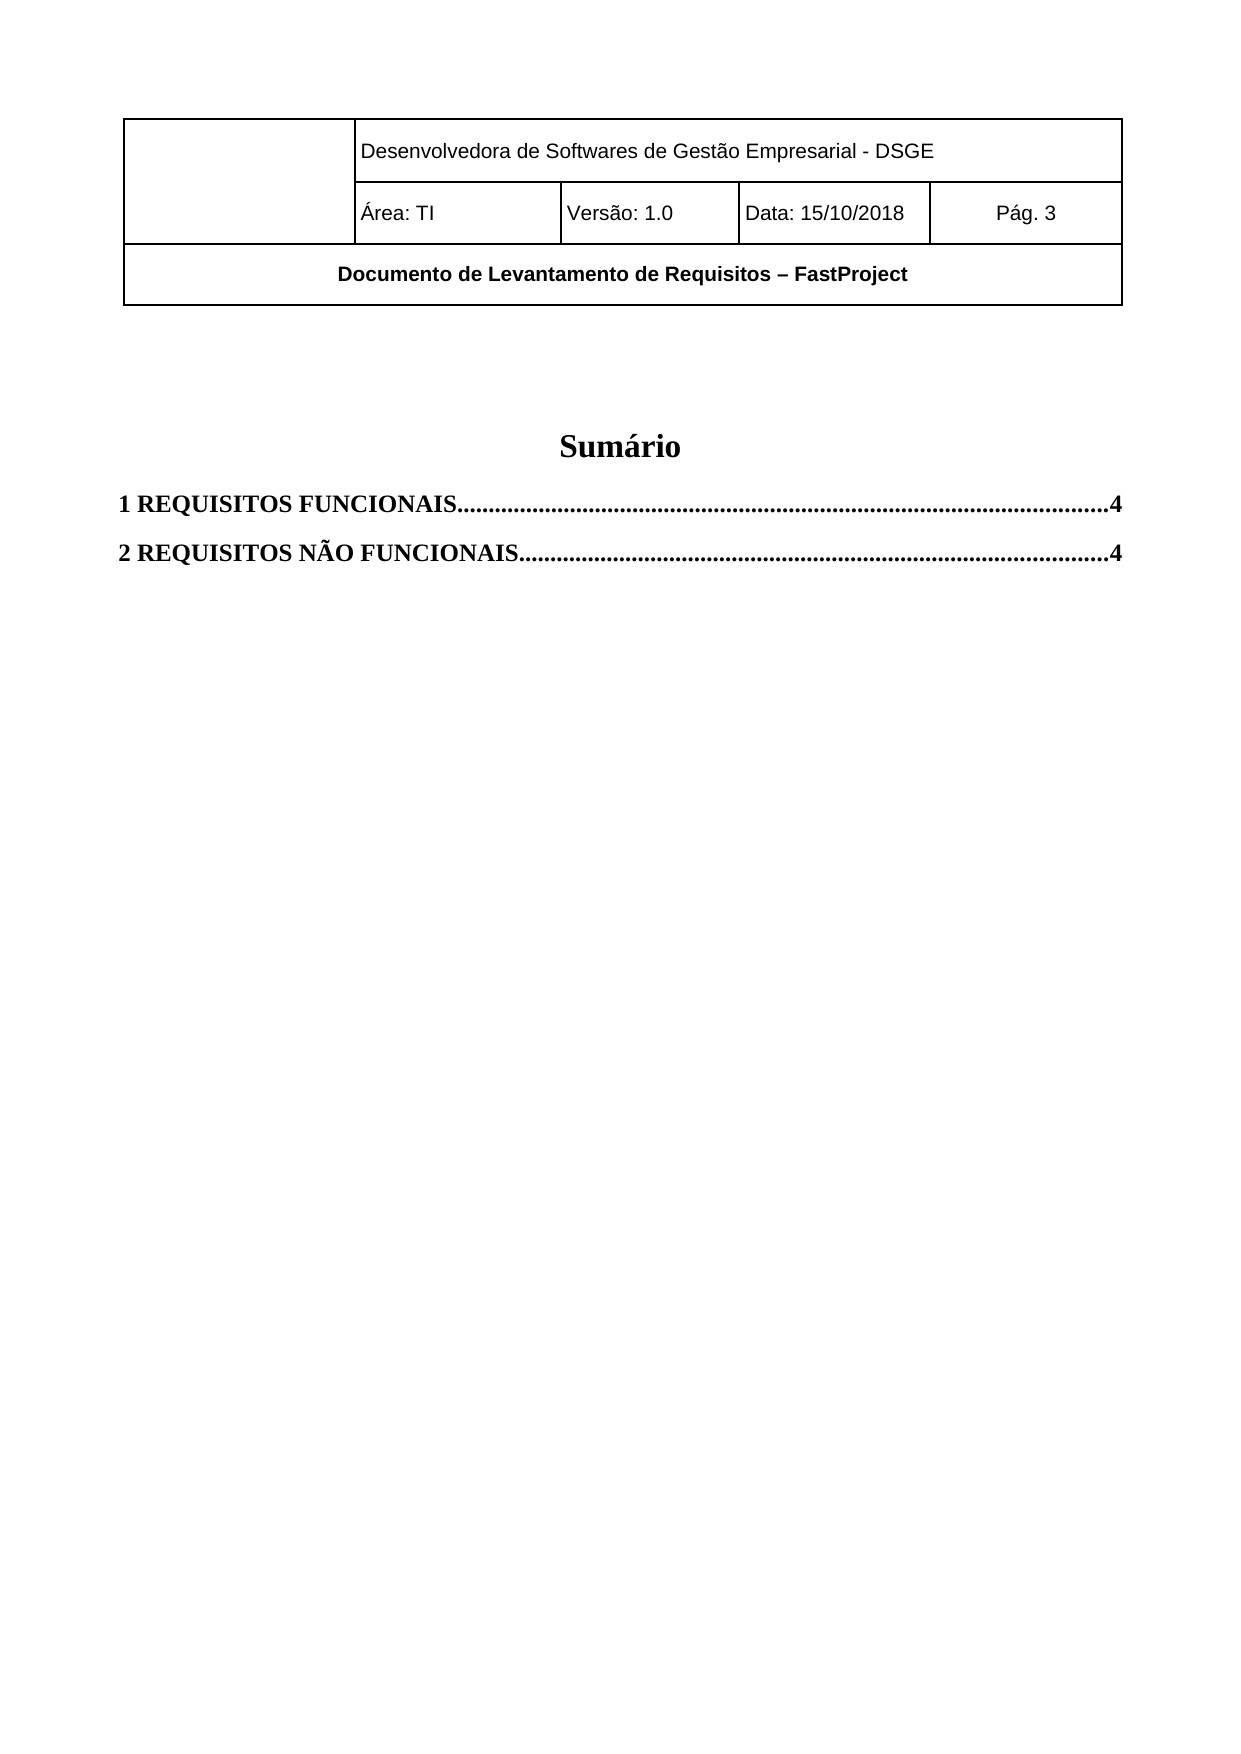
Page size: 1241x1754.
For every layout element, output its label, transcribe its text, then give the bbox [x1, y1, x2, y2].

text 1 REQUISITOS FUNCIONAIS 4 [118, 489, 1122, 518]
subtitle Sumário [118, 426, 1122, 464]
text 2 REQUISITOS NÃO FUNCIONAIS 4 [118, 538, 1122, 567]
